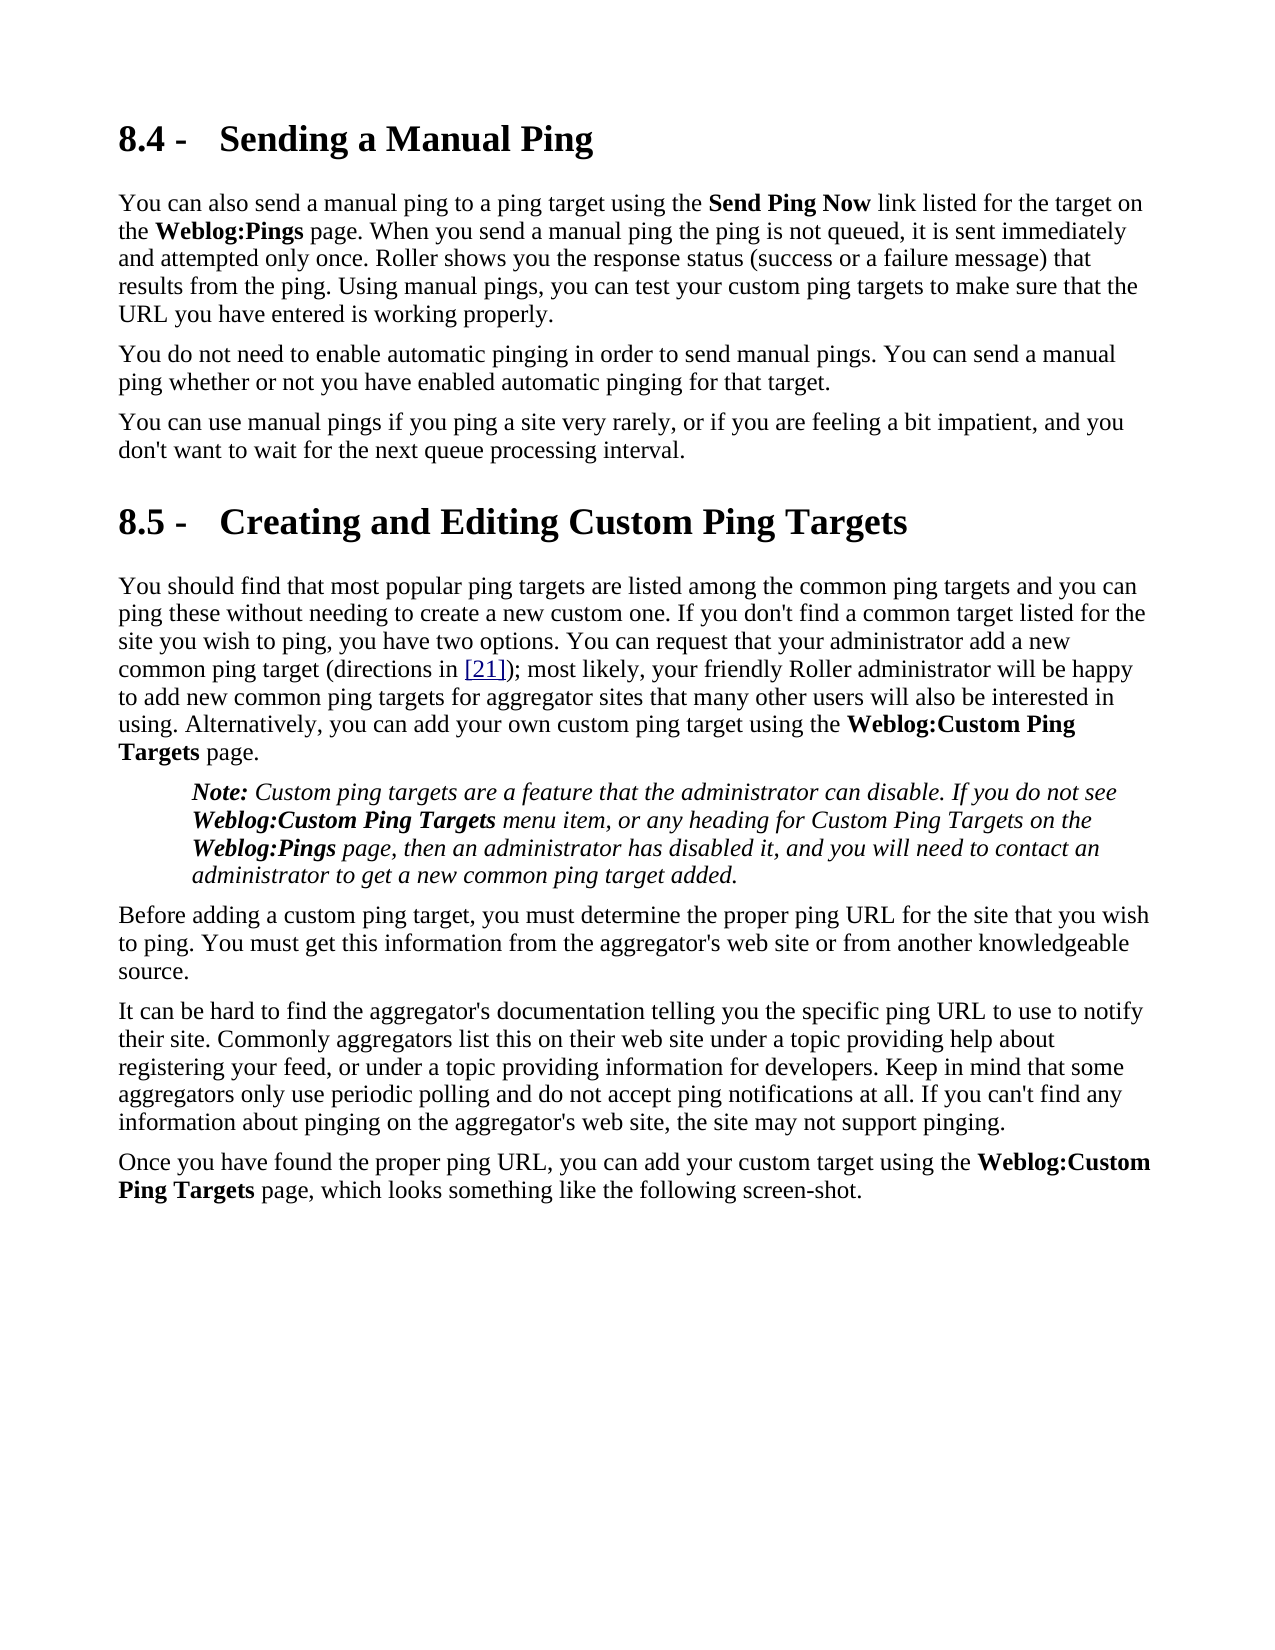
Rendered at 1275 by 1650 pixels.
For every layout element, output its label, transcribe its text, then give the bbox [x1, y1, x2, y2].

text It can be hard to find the aggregator's documentation telling you the specific ping URL to use to notify their site. Commonly aggregators list this on their web site under a topic providing help about registering your feed, or under a topic providing information for developers. Keep in mind that some aggregators only use periodic polling and do not accept ping notifications at all. If you can't find any information about pinging on the aggregator's web site, the site may not support pinging. [118, 997, 1157, 1136]
text You should find that most popular ping targets are listed among the common ping targets and you can ping these without needing to create a new custom one. If you don't find a common target listed for the site you wish to ping, you have two options. You can request that your administrator add a new common ping target (directions in [21]); most likely, your friendly Roller administrator will be happy to add new common ping targets for aggregator sites that many other users will also be interested in using. Alternatively, you can add your own custom ping target using the Weblog:Custom Ping Targets page. [118, 572, 1157, 766]
text You can use manual pings if you ping a site very rarely, or if you are feeling a bit impatient, and you don't want to wait for the next queue processing interval. [118, 408, 1157, 463]
text Note: Custom ping targets are a feature that the administrator can disable. If you do not see Weblog:Custom Ping Targets menu item, or any heading for Custom Ping Targets on the Weblog:Pings page, then an administrator has disabled it, and you will need to contact an administrator to get a new common ping target added. [192, 778, 1157, 889]
subtitle Sending a Manual Ping [118, 118, 1157, 159]
text Once you have found the proper ping URL, you can add your custom target using the Weblog:Custom Ping Targets page, which looks something like the following screen-shot. [118, 1148, 1157, 1204]
text You do not need to enable automatic pinging in order to send manual pings. You can send a manual ping whether or not you have enabled automatic pinging for that target. [118, 340, 1157, 396]
subtitle Creating and Editing Custom Ping Targets [118, 501, 1157, 542]
text You can also send a manual ping to a ping target using the Send Ping Now link listed for the target on the Weblog:Pings page. When you send a manual ping the ping is not queued, it is sent immediately and attempted only once. Roller shows you the response status (success or a failure message) that results from the ping. Using manual pings, you can test your custom ping targets to make sure that the URL you have entered is working properly. [118, 189, 1157, 328]
text Before adding a custom ping target, you must determine the proper ping URL for the site that you wish to ping. You must get this information from the aggregator's web site or from another knowledgeable source. [118, 902, 1157, 985]
